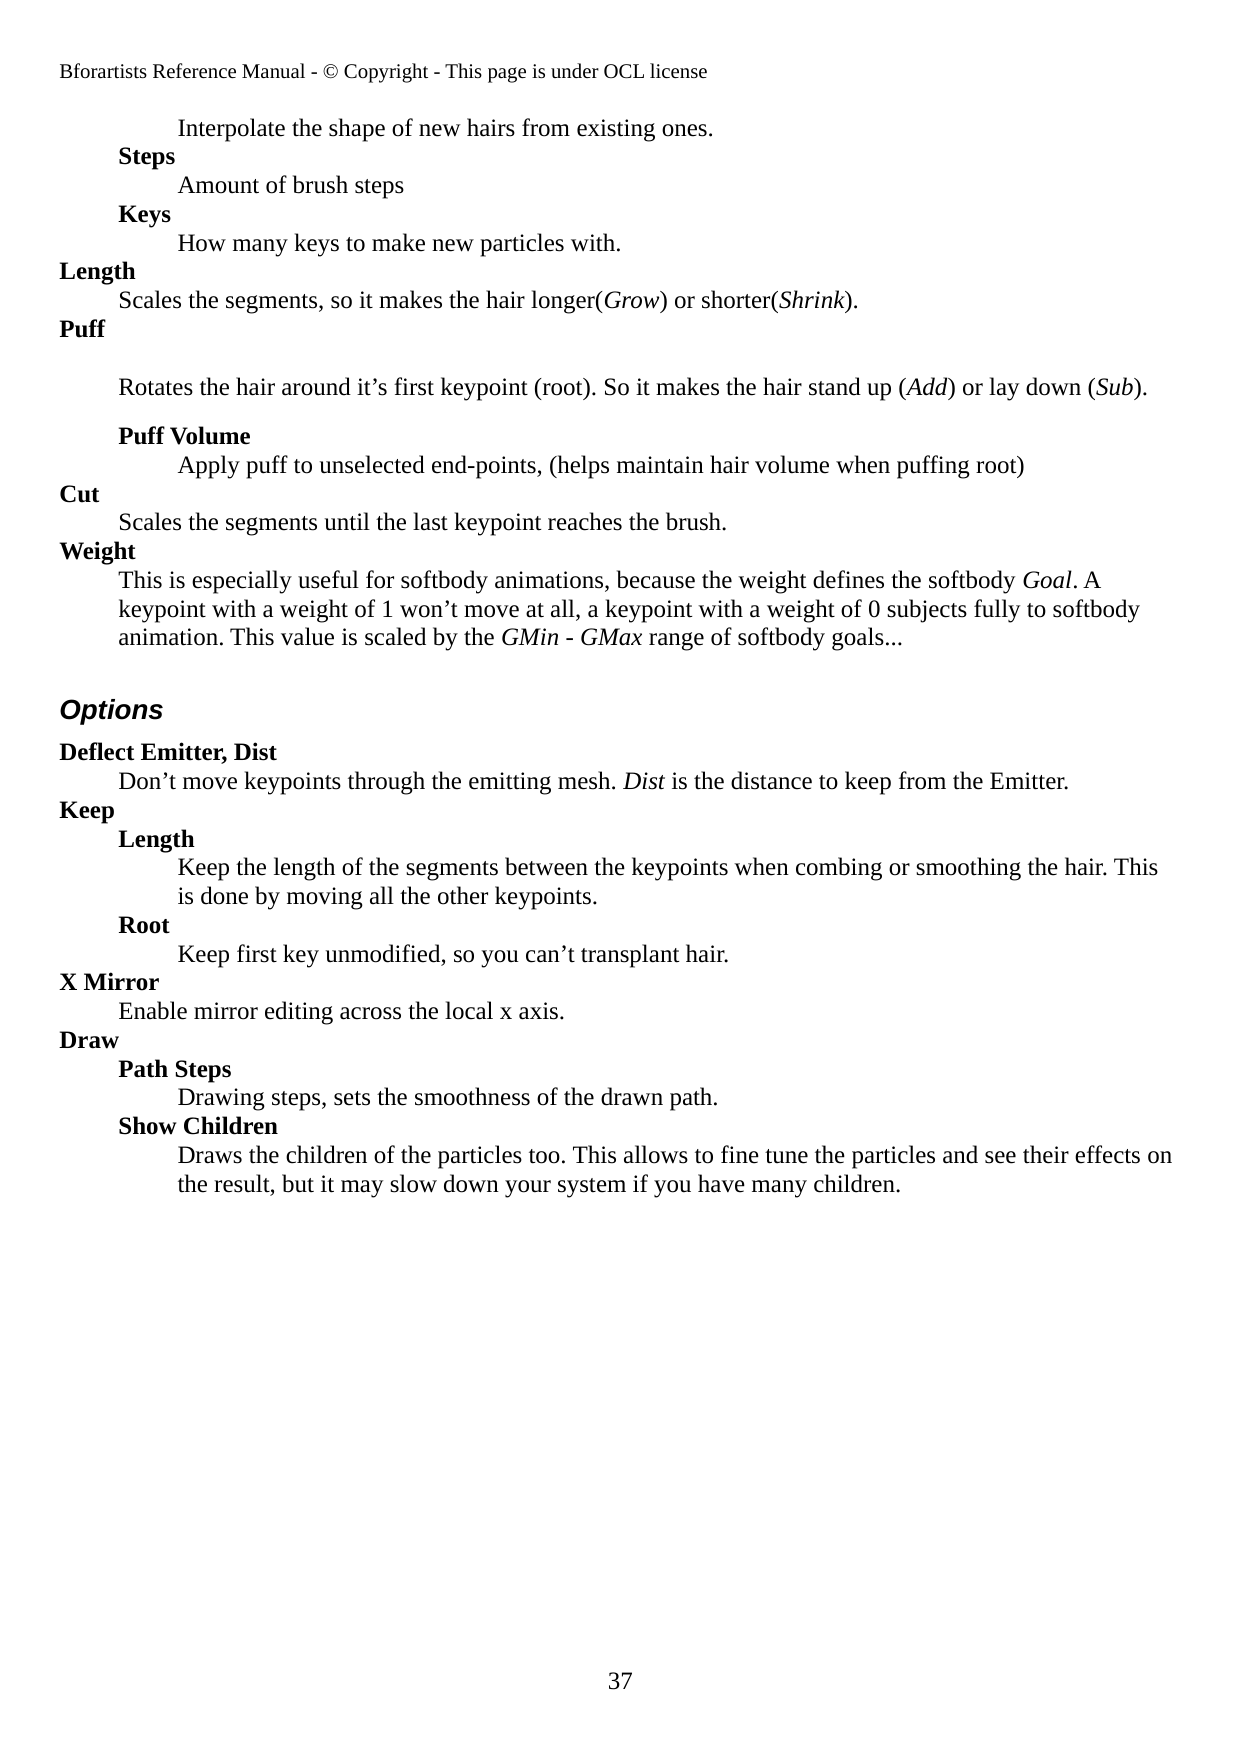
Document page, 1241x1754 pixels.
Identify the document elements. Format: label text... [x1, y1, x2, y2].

list Keep first key unmodified, so you can’t transplant hair. [177, 939, 1181, 967]
list Keep the length of the segments between the keypoints when combing or smoothing the hair. This is done by moving all the other keypoints. [177, 852, 1181, 910]
subtitle Length [59, 256, 1181, 285]
list This is especially useful for softbody animations, because the weight defines the softbody Goal. A keypoint with a weight of 1 won’t move at all, a keypoint with a weight of 0 subjects fully to softbody animation. This value is scaled by the GMin - GMax range of softbody goals... [118, 565, 1181, 651]
subtitle Puff Volume [118, 421, 1181, 450]
subtitle Options [59, 693, 1181, 725]
list Enable mirror editing across the local x axis. [118, 996, 1181, 1025]
list How many keys to make new particles with. [177, 228, 1181, 256]
subtitle Path Steps [118, 1054, 1181, 1082]
list Apply puff to unselected end-points, (helps maintain hair volume when puffing root) [177, 450, 1181, 479]
subtitle Weight [59, 536, 1181, 565]
subtitle Length [118, 824, 1181, 852]
subtitle Keep [59, 795, 1181, 824]
list Drawing steps, sets the smoothness of the drawn path. [177, 1082, 1181, 1111]
text Rotates the hair around it’s first keypoint (root). So it makes the hair stand up (Add) or lay down (Sub). [118, 372, 1181, 401]
subtitle Steps [118, 141, 1181, 170]
subtitle X Mirror [59, 967, 1181, 996]
list Amount of brush steps [177, 170, 1181, 199]
subtitle Show Children [118, 1111, 1181, 1140]
list Interpolate the shape of new hairs from existing ones. [177, 113, 1181, 141]
list Don’t move keypoints through the emitting mesh. Dist is the distance to keep from the Emitter. [118, 766, 1181, 795]
list Scales the segments until the last keypoint reaches the brush. [118, 507, 1181, 536]
subtitle Cut [59, 479, 1181, 507]
subtitle Draw [59, 1025, 1181, 1054]
list Scales the segments, so it makes the hair longer(Grow) or shorter(Shrink). [118, 285, 1181, 314]
list Draws the children of the particles too. This allows to fine tune the particles and see their effects on the result, but it may slow down your system if you have many children. [177, 1140, 1181, 1197]
subtitle Puff [59, 314, 1181, 343]
subtitle Keys [118, 199, 1181, 228]
subtitle Deflect Emitter, Dist [59, 737, 1181, 766]
subtitle Root [118, 910, 1181, 939]
